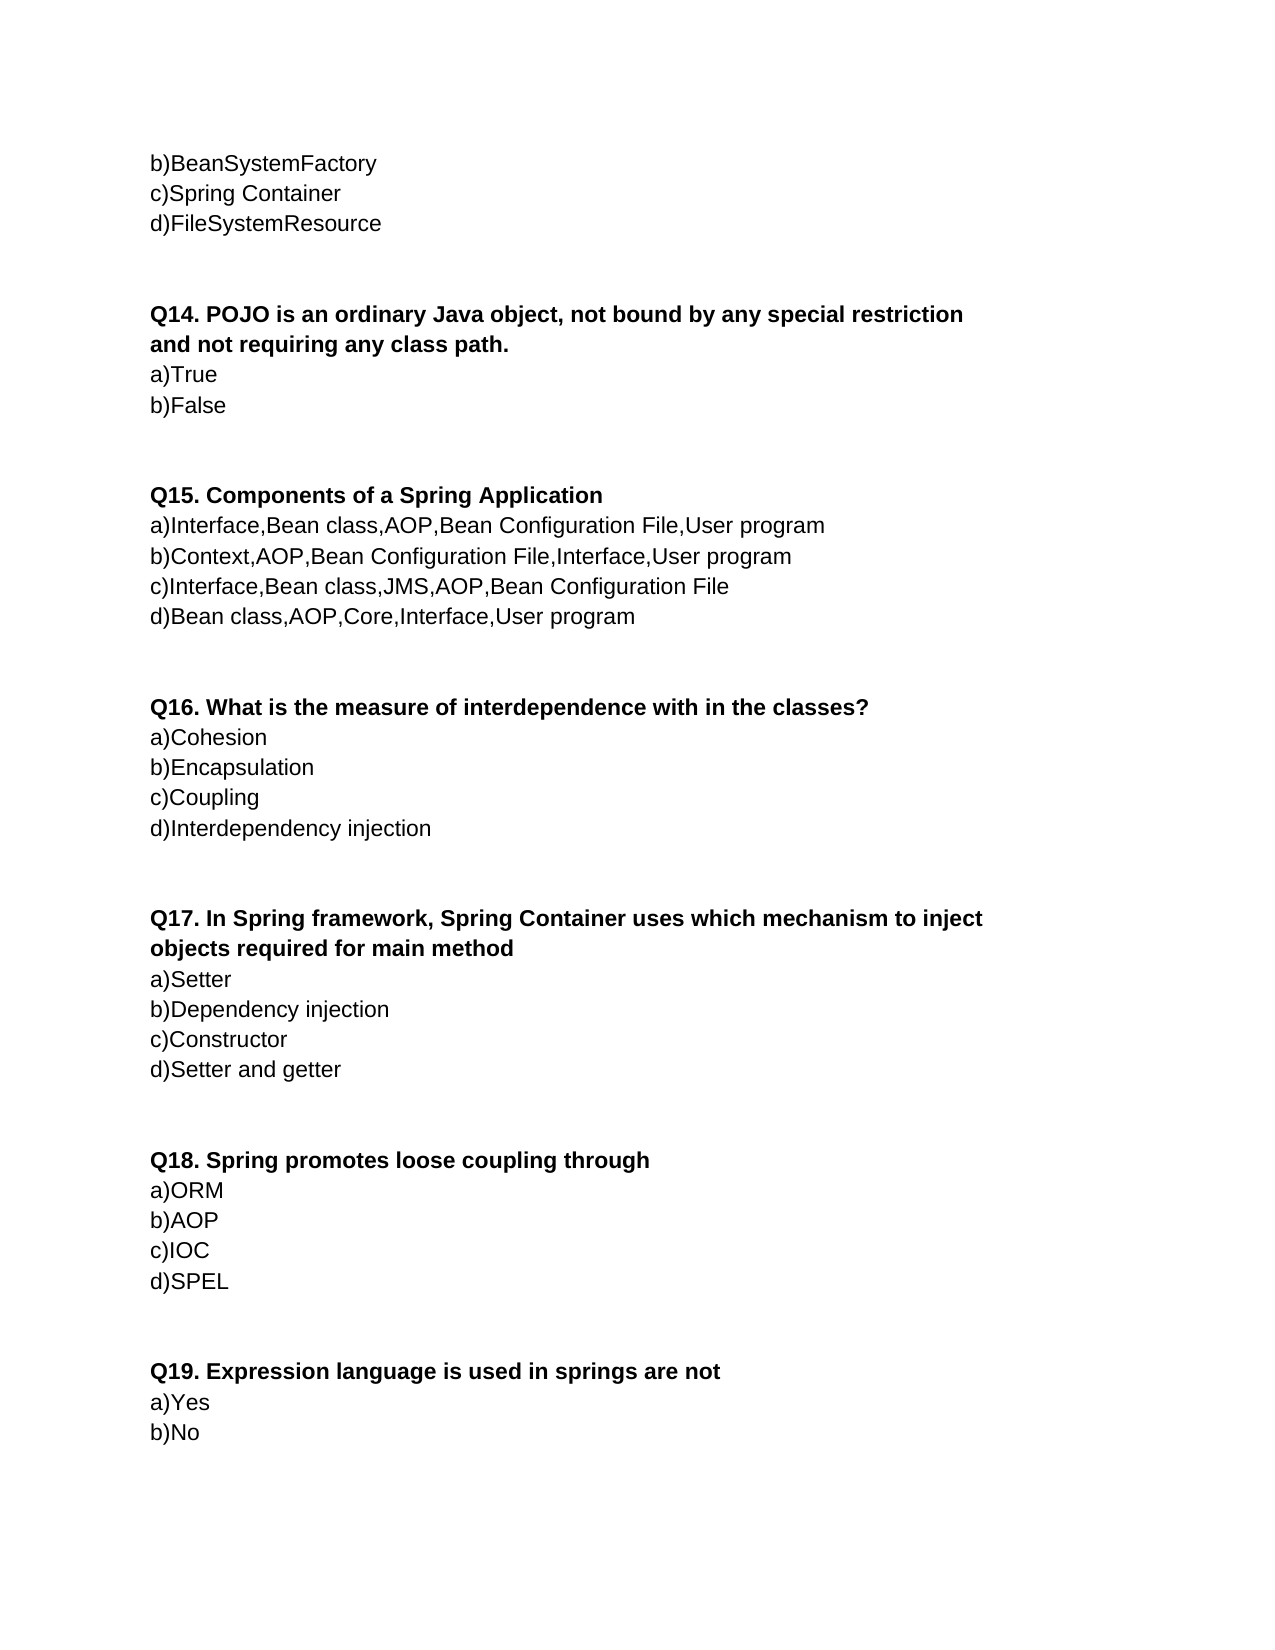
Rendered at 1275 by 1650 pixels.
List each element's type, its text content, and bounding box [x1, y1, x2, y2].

text b)Encapsulation [150, 754, 1125, 781]
text a)True [150, 361, 1125, 388]
text Q14. POJO is an ordinary Java object, not bound by any special restriction [150, 301, 1125, 327]
text Q15. Components of a Spring Application [150, 482, 1125, 509]
text a)Cohesion [150, 724, 1125, 750]
text c)Spring Container [150, 180, 1125, 207]
text c)Constructor [150, 1026, 1125, 1052]
text c)Interface,Bean class,JMS,AOP,Bean Configuration File [150, 573, 1125, 599]
text a)Interface,Bean class,AOP,Bean Configuration File,User program [150, 512, 1125, 539]
text a)ORM [150, 1177, 1125, 1203]
text a)Setter [150, 966, 1125, 992]
text a)Yes [150, 1388, 1125, 1415]
text c)Coupling [150, 784, 1125, 811]
text d)Setter and getter [150, 1056, 1125, 1083]
text Q18. Spring promotes loose coupling through [150, 1147, 1125, 1173]
text b)AOP [150, 1207, 1125, 1234]
text b)Dependency injection [150, 996, 1125, 1022]
text b)No [150, 1419, 1125, 1445]
text d)Interdependency injection [150, 814, 1125, 841]
text b)Context,AOP,Bean Configuration File,Interface,User program [150, 543, 1125, 569]
text d)Bean class,AOP,Core,Interface,User program [150, 603, 1125, 629]
text b)BeanSystemFactory [150, 150, 1125, 176]
text c)IOC [150, 1237, 1125, 1264]
text Q16. What is the measure of interdependence with in the classes? [150, 694, 1125, 720]
text b)False [150, 392, 1125, 418]
text and not requiring any class path. [150, 331, 1125, 358]
text d)FileSystemResource [150, 210, 1125, 237]
text d)SPEL [150, 1268, 1125, 1294]
text Q17. In Spring framework, Spring Container uses which mechanism to inject [150, 905, 1125, 932]
text objects required for main method [150, 935, 1125, 962]
text Q19. Expression language is used in springs are not [150, 1358, 1125, 1385]
